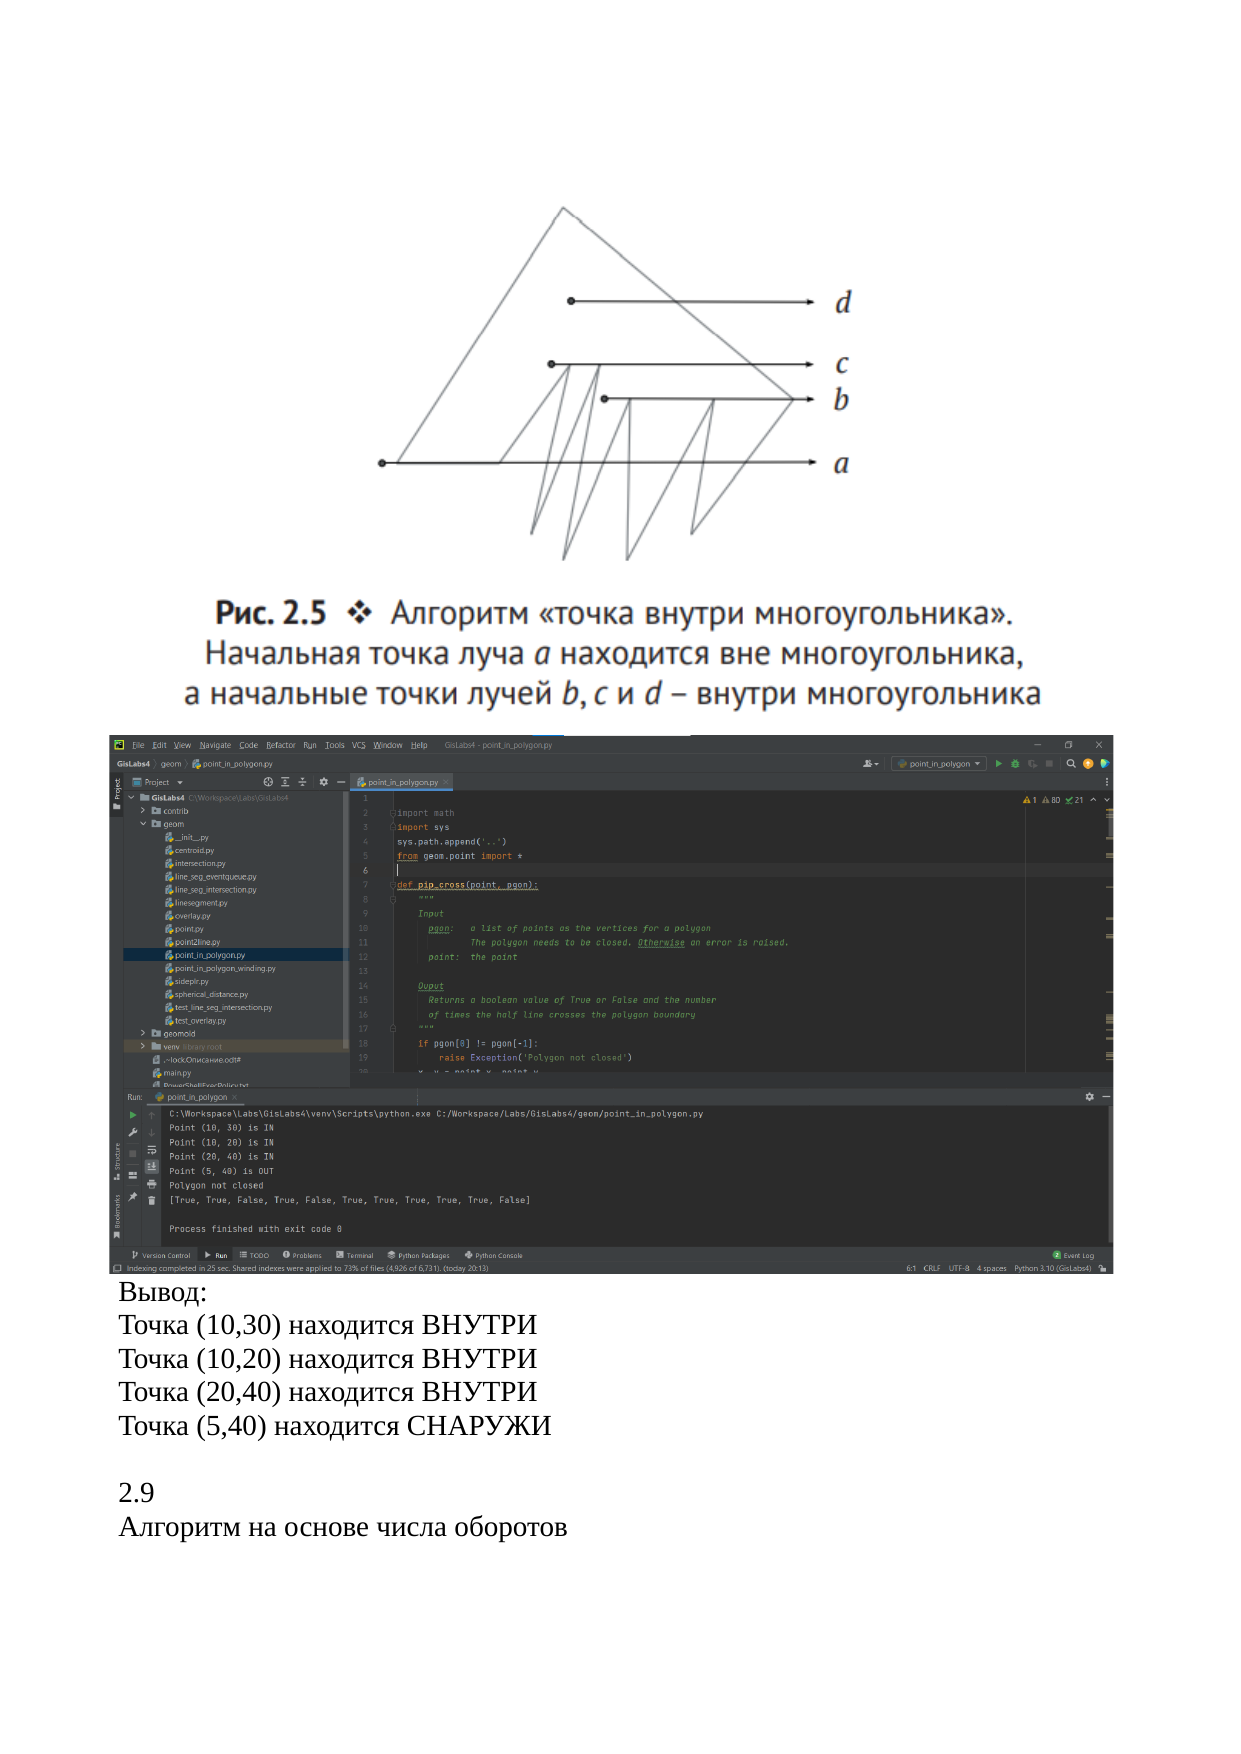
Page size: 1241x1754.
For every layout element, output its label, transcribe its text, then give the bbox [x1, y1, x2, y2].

text Точка (5,40) находится СНАРУЖИ [118, 1408, 1122, 1442]
picture [118, 151, 1123, 729]
text Точка (20,40) находится ВНУТРИ [118, 1374, 1122, 1408]
text 2.9 [118, 1475, 1122, 1509]
text Вывод: [118, 729, 1122, 1307]
text Точка (10,20) находится ВНУТРИ [118, 1341, 1122, 1374]
picture [109, 735, 1114, 1274]
text Алгоритм на основе числа оборотов [118, 1509, 1122, 1542]
text Точка (10,30) находится ВНУТРИ [118, 1307, 1122, 1341]
